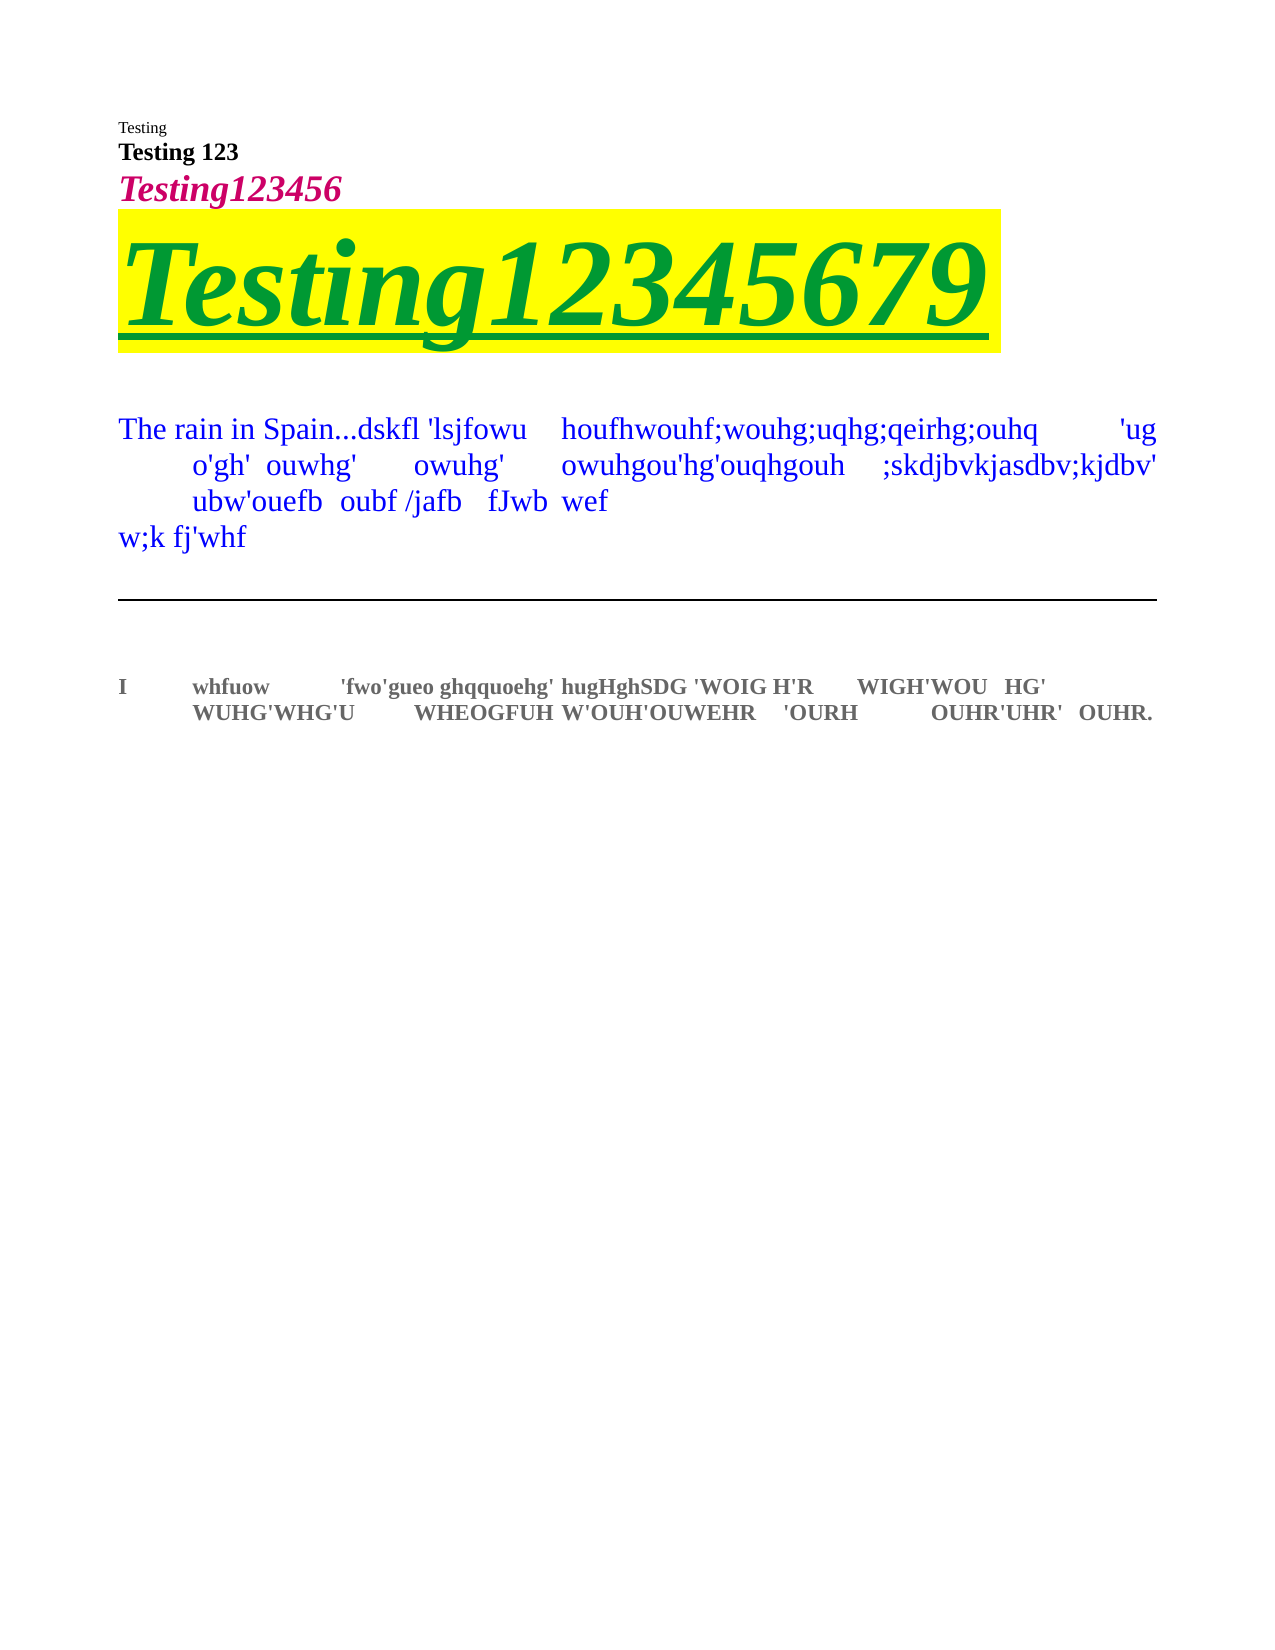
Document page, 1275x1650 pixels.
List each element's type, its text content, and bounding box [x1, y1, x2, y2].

text Testing 123 [118, 137, 1157, 166]
text I whfuow 'fwo'gueo ghqquoehg' hugHghSDG 'WOIG H'R WIGH'WOU HG' WUHG'WHG'U WHEOGFUH W'OUH'OUWEHR 'OURH OUHR'UHR' OUHR. [118, 673, 1157, 726]
text w;k fj 'whf [118, 518, 1157, 554]
text Testing123456 [118, 166, 1157, 209]
text Testing [118, 118, 1157, 137]
text Testing12345679 [118, 209, 1157, 353]
text The rain in Spain...dskfl 'lsjfowu houfhwouhf;wouhg;uqhg;qeirhg;ouhq 'ug o'gh' ouwhg' owuhg' owuhgou'hg'ouqhgouh ;skdjbvkjasdbv;kjdbv' ubw'ouefb oubf /jafb fJwb wef [118, 410, 1157, 518]
